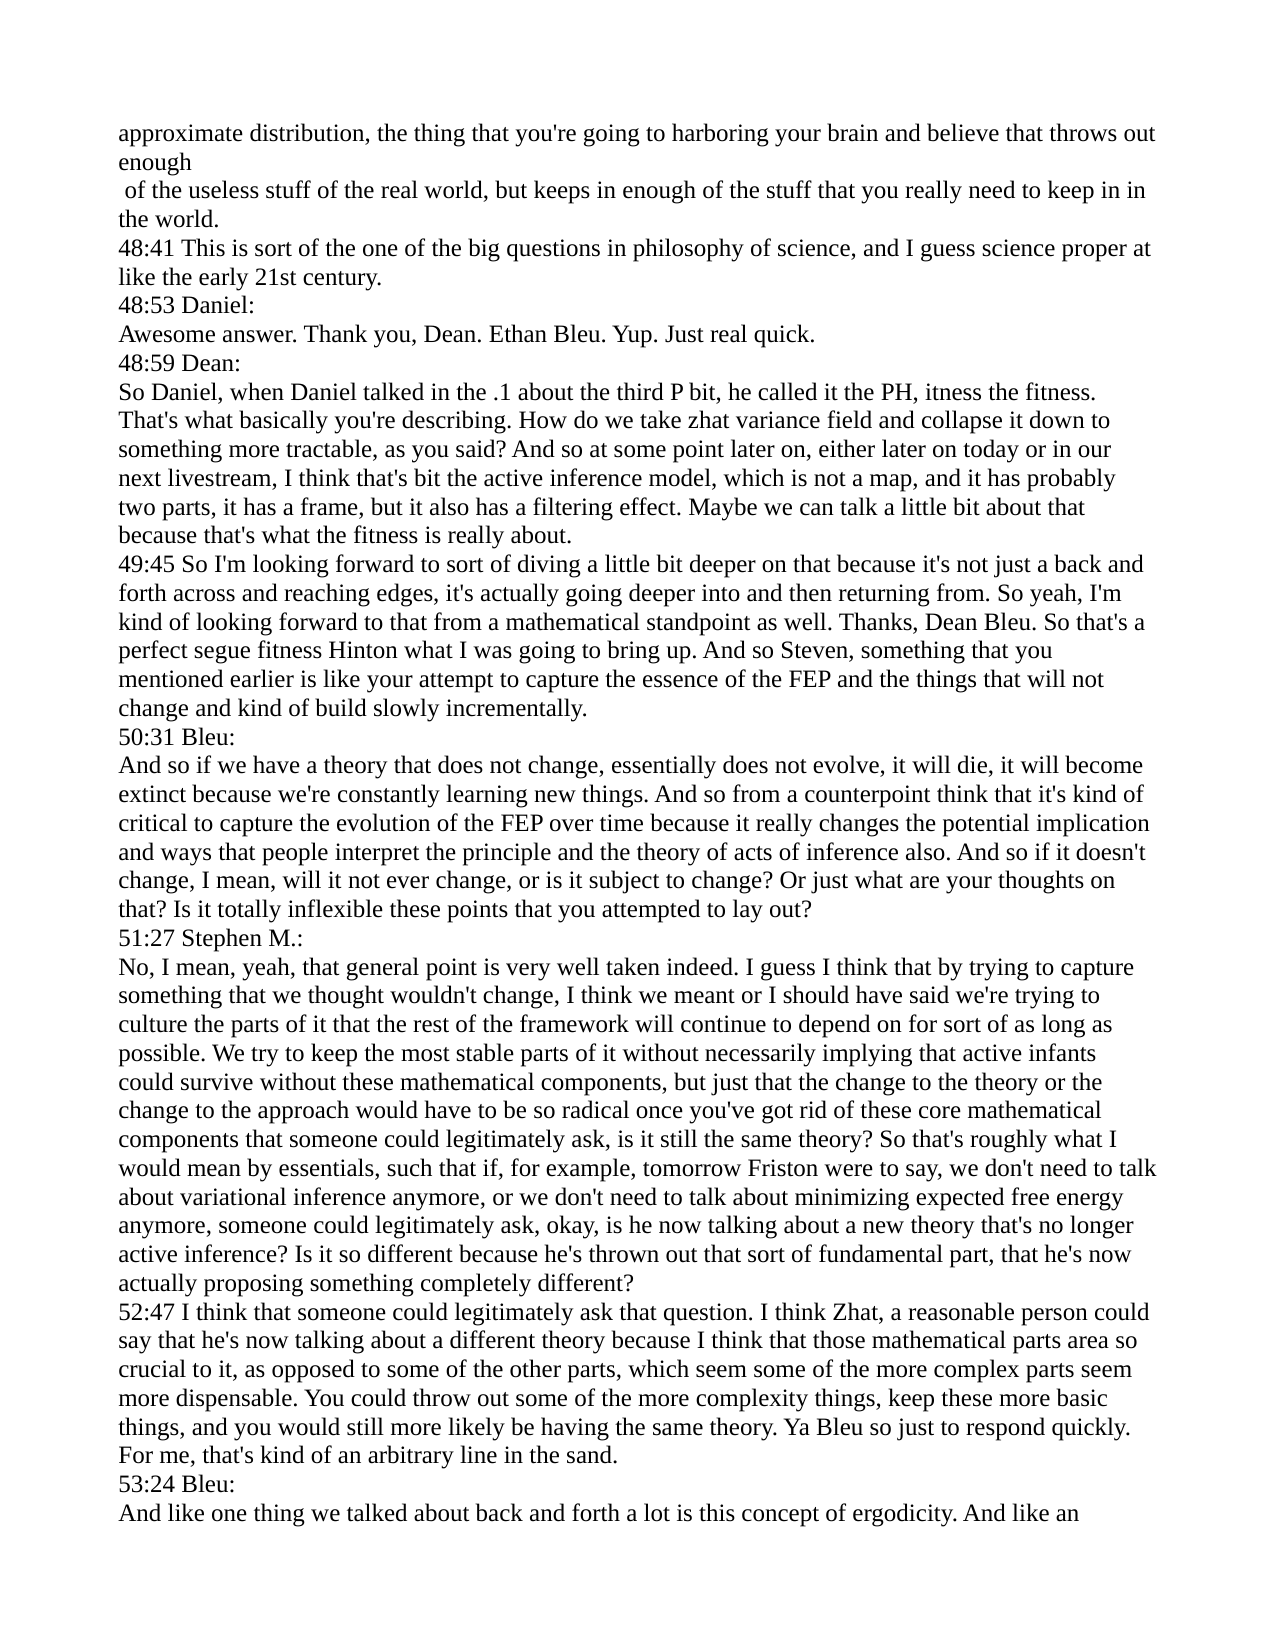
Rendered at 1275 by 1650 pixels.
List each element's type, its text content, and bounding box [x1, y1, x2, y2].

text of the useless stuff of the real world, but keeps in enough of the stuff that you really need to keep in in the world. 48:41 This is sort of the one of the big questions in philosophy of science, and I guess science proper at like the early 21st century. 48:53 Daniel: Awesome answer. Thank you, Dean. Ethan Bleu. Yup. Just real quick. 48:59 Dean: So Daniel, when Daniel talked in the .1 about the third P bit, he called it the PH, itness the fitness. That's what basically you're describing. How do we take zhat variance field and collapse it down to something more tractable, as you said? And so at some point later on, either later on today or in our next livestream, I think that's bit the active inference model, which is not a map, and it has probably two parts, it has a frame, but it also has a filtering effect. Maybe we can talk a little bit about that because that's what the fitness is really about. 49:45 So I'm looking forward to sort of diving a little bit deeper on that because it's not just a back and forth across and reaching edges, it's actually going deeper into and then returning from. So yeah, I'm kind of looking forward to that from a mathematical standpoint as well. Thanks, Dean Bleu. So that's a perfect segue fitness Hinton what I was going to bring up. And so Steven, something that you mentioned earlier is like your attempt to capture the essence of the FEP and the things that will not change and kind of build slowly incrementally. 50:31 Bleu: And so if we have a theory that does not change, essentially does not evolve, it will die, it will become extinct because we're constantly learning new things. And so from a counterpoint think that it's kind of critical to capture the evolution of the FEP over time because it really changes the potential implication and ways that people interpret the principle and the theory of acts of inference also. And so if it doesn't change, I mean, will it not ever change, or is it subject to change? Or just what are your thoughts on that? Is it totally inflexible these points that you attempted to lay out? 51:27 Stephen M.: No, I mean, yeah, that general point is very well taken indeed. I guess I think that by trying to capture something that we thought wouldn't change, I think we meant or I should have said we're trying to culture the parts of it that the rest of the framework will continue to depend on for sort of as long as possible. We try to keep the most stable parts of it without necessarily implying that active infants could survive without these mathematical components, but just that the change to the theory or the change to the approach would have to be so radical once you've got rid of these core mathematical components that someone could legitimately ask, is it still the same theory? So that's roughly what I would mean by essentials, such that if, for example, tomorrow Friston were to say, we don't need to talk about variational inference anymore, or we don't need to talk about minimizing expected free energy anymore, someone could legitimately ask, okay, is he now talking about a new theory that's no longer active inference? Is it so different because he's thrown out that sort of fundamental part, that he's now actually proposing something completely different? 52:47 I think that someone could legitimately ask that question. I think Zhat, a reasonable person could say that he's now talking about a different theory because I think that those mathematical parts area so crucial to it, as opposed to some of the other parts, which seem some of the more complex parts seem more dispensable. You could throw out some of the more complexity things, keep these more basic things, and you would still more likely be having the same theory. Ya Bleu so just to respond quickly. For me, that's kind of an arbitrary line in the sand. 53:24 Bleu: And like one thing we talked about back and forth a lot is this concept of ergodicity. And like an [118, 176, 1157, 1527]
text approximate distribution, the thing that you're going to harboring your brain and believe that throws out enough [118, 118, 1157, 176]
